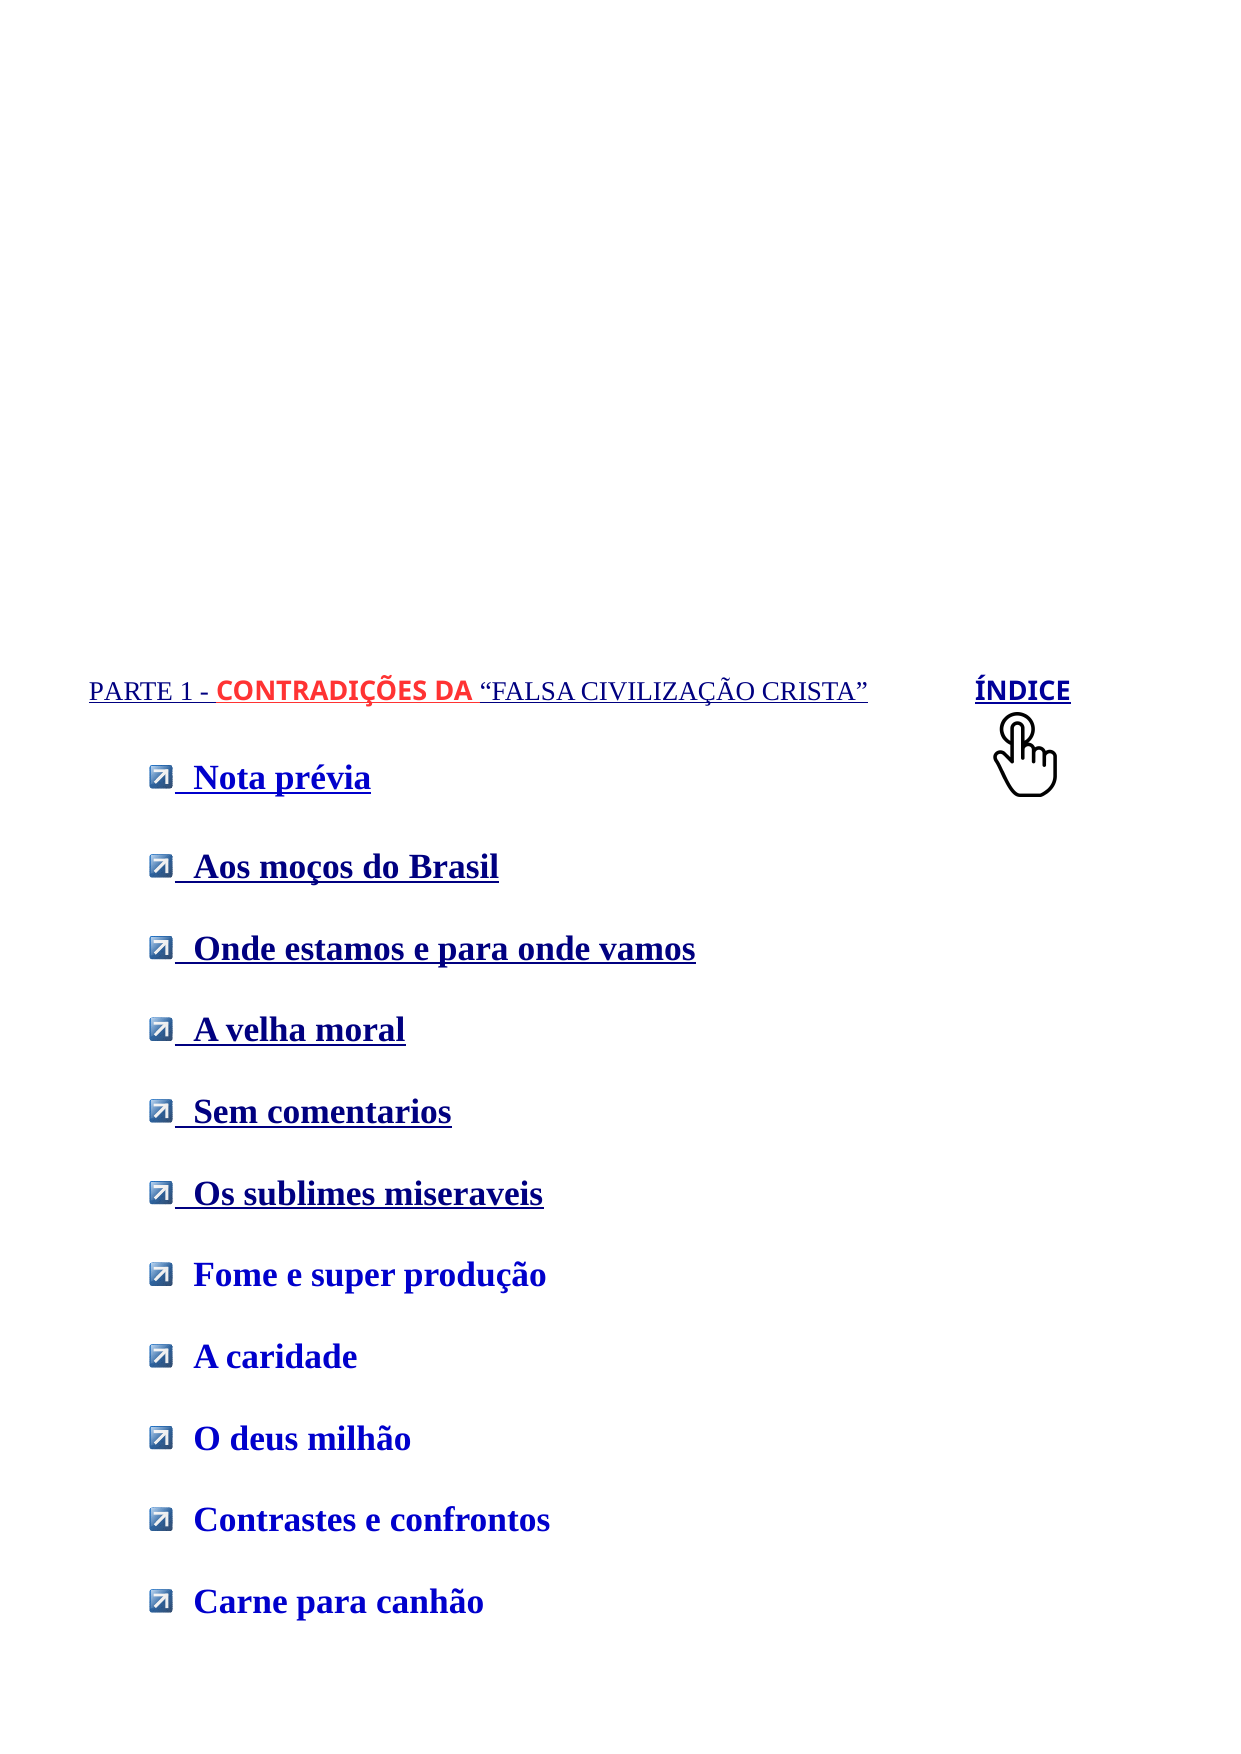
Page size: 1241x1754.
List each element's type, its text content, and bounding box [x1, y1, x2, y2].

list Sem comentarios [29, 1090, 1122, 1131]
list [1068, 756, 1122, 797]
list Fome e super produção [29, 1254, 1122, 1294]
list Os sublimes miseraveis [29, 1172, 1122, 1213]
list Onde estamos e para onde vamos [29, 927, 1122, 968]
list A caridade [29, 1335, 1122, 1376]
picture [982, 712, 1068, 797]
list Nota prévia [29, 756, 982, 797]
list O deus milhão [29, 1417, 1122, 1458]
list PARTE 1 - CONTRADIÇÕES DA “FALSA CIVILIZAÇÃO CRISTA” ÍNDICE [89, 671, 1122, 708]
list Aos moços do Brasil [29, 845, 1122, 886]
list Contrastes e confrontos [29, 1499, 1122, 1539]
list Carne para canhão [29, 1580, 1122, 1621]
list A velha moral [148, 1009, 1122, 1049]
